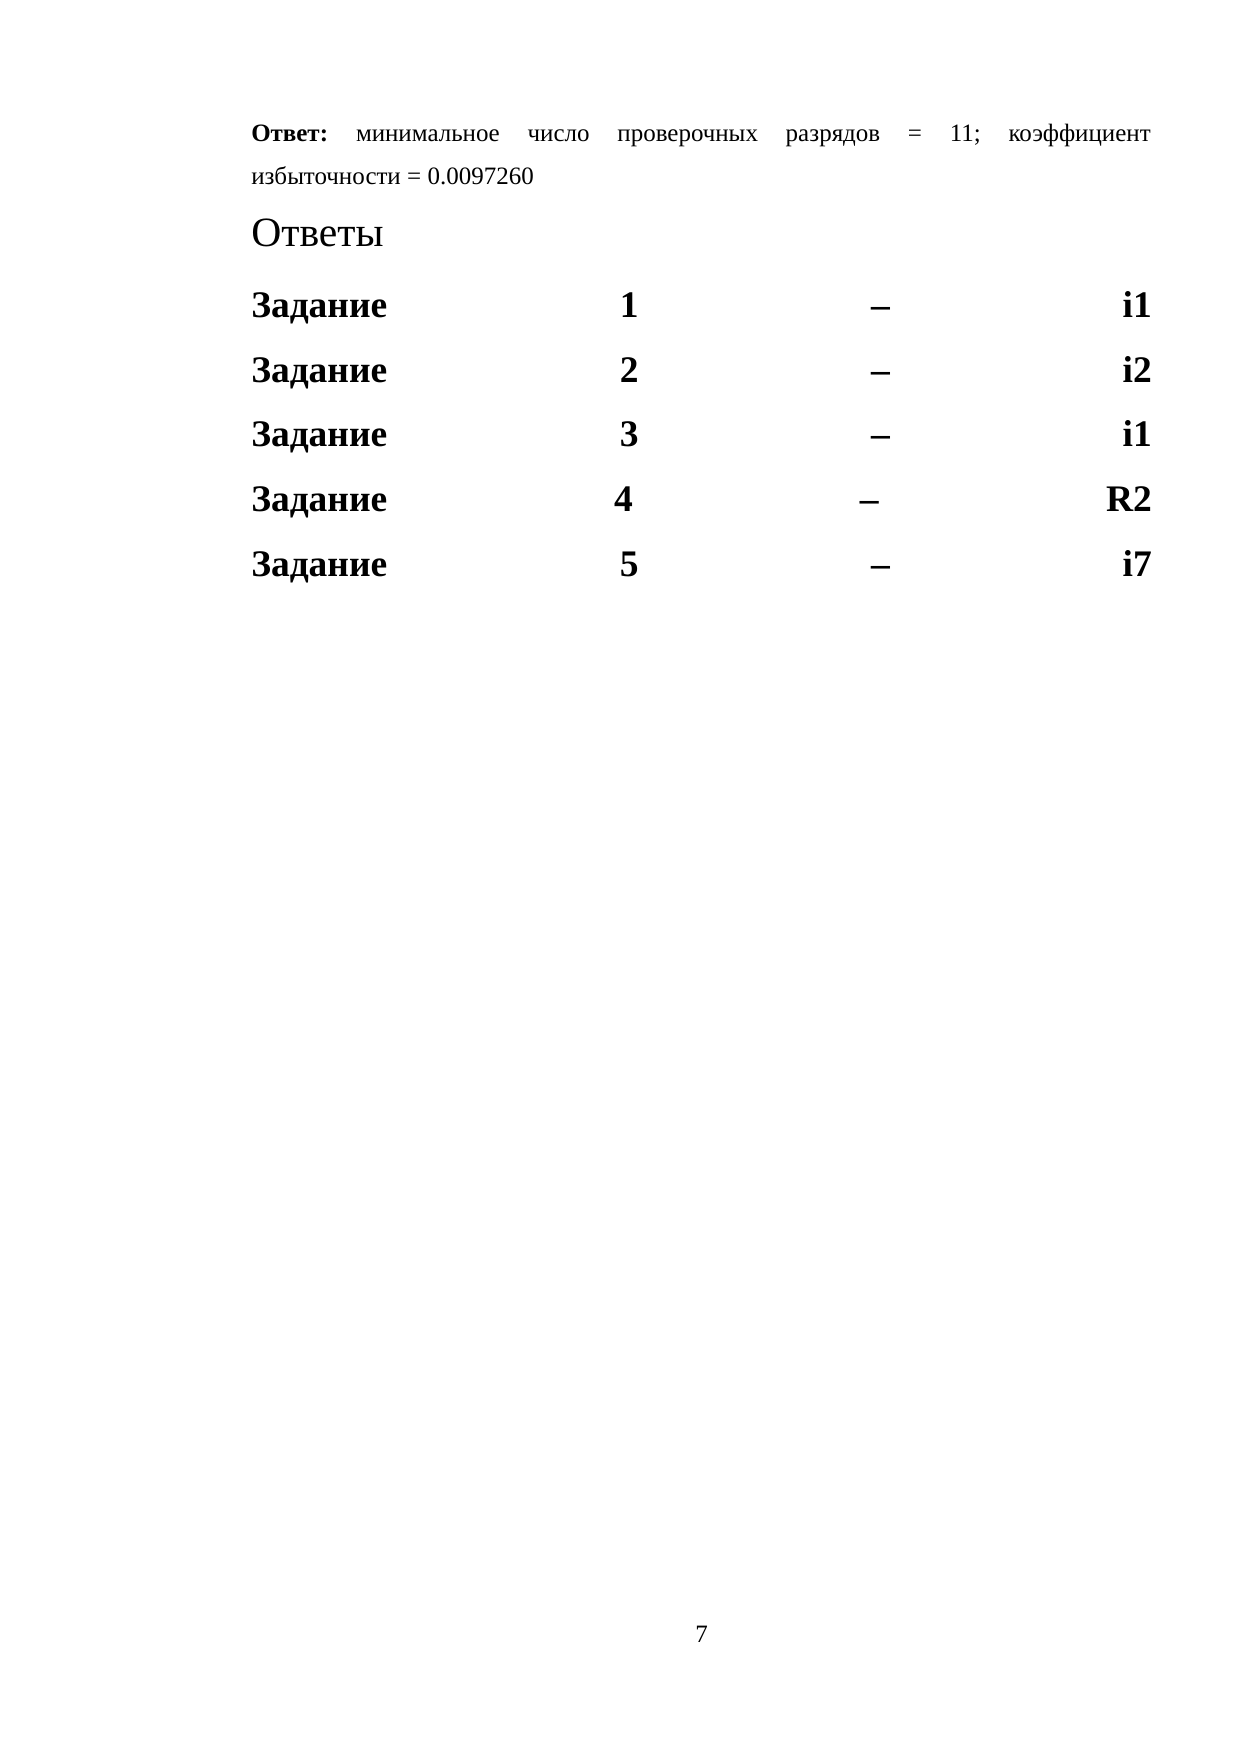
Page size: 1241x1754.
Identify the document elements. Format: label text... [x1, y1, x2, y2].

text Ответ: минимальное число проверочных разрядов = 11; коэффициент избыточности = 0.0097260 [251, 118, 1152, 190]
text Задание 1 – i1 Задание 2 – i2 Задание 3 – i1 Задание 4 – R2 Задание 5 – i7 [251, 282, 1152, 627]
subtitle Ответы [251, 207, 1152, 255]
